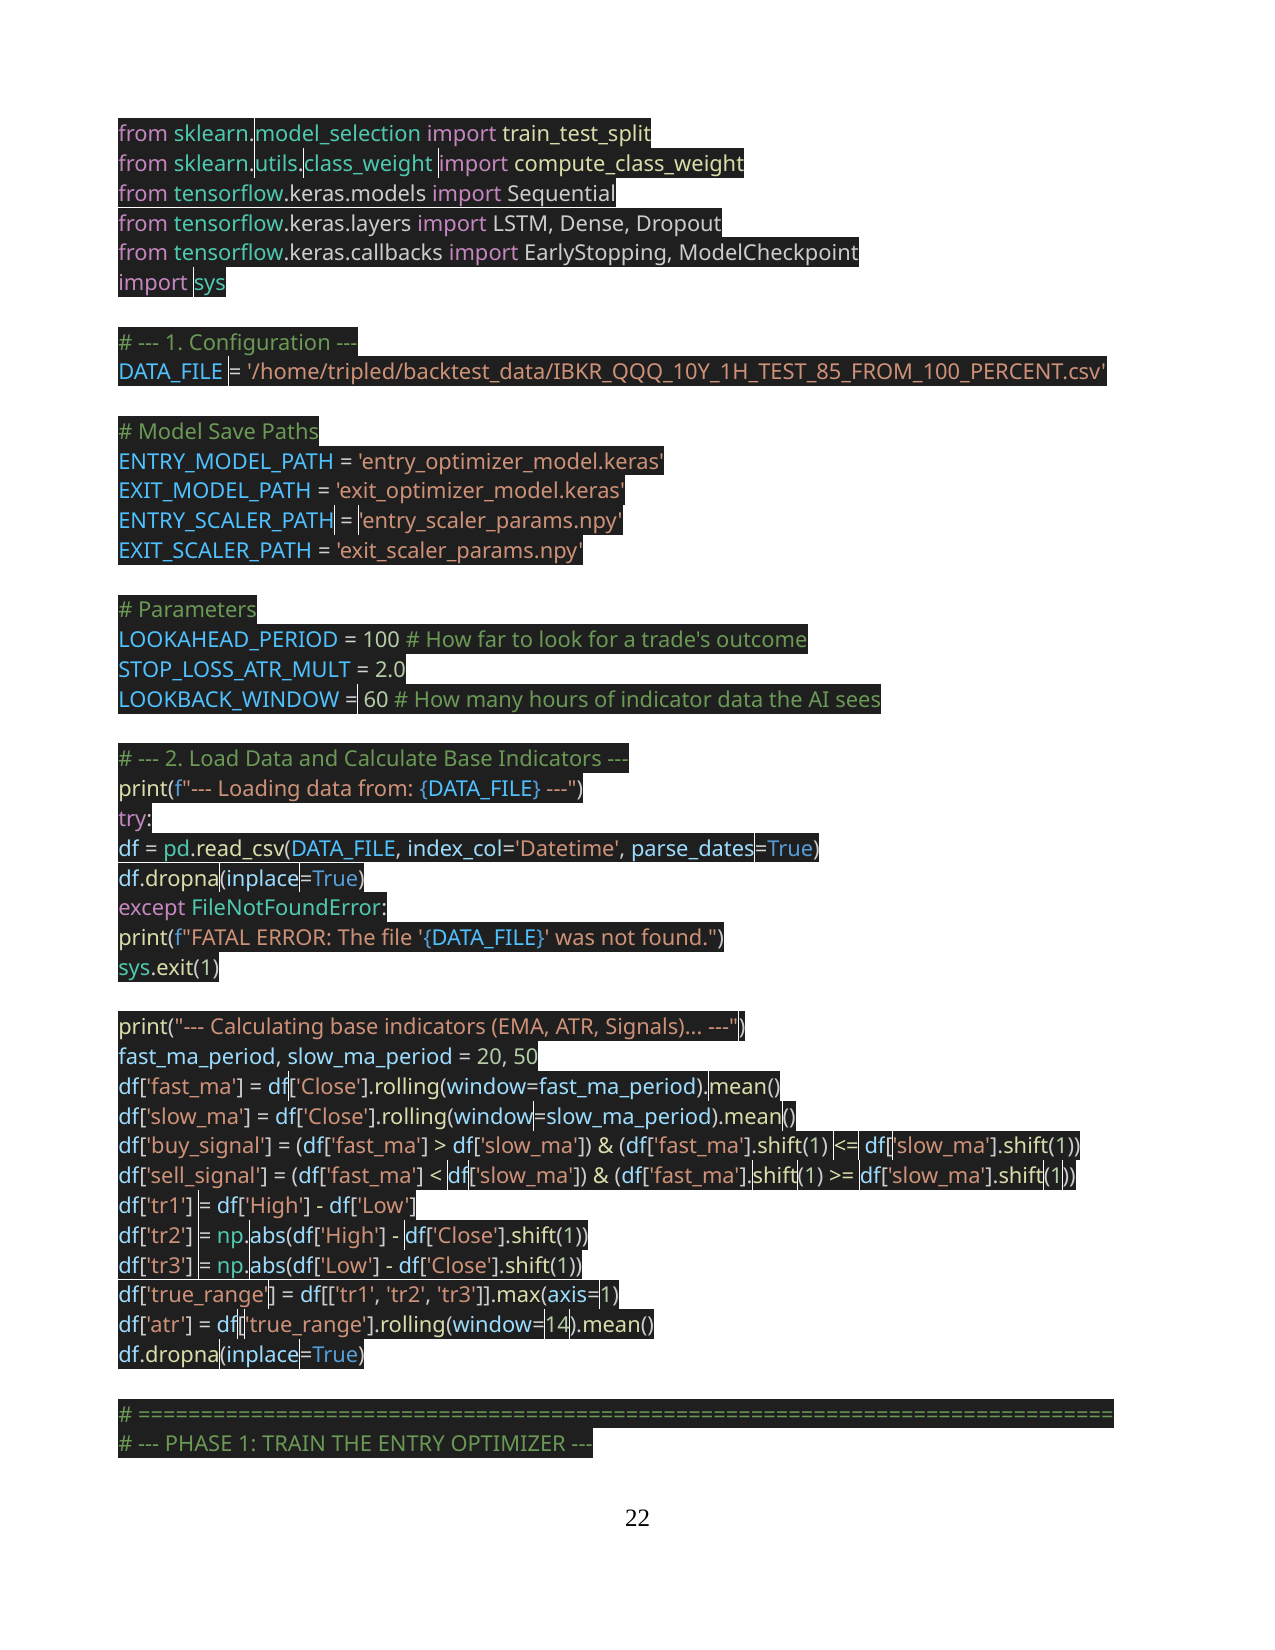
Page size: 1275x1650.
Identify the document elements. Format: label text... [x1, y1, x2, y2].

text EXIT_SCALER_PATH = 'exit_scaler_params.npy' [118, 535, 1157, 565]
text # --- 2. Load Data and Calculate Base Indicators --- [118, 743, 1157, 773]
text from sklearn.utils.class_weight import compute_class_weight [118, 148, 1157, 178]
text df['tr3'] = np.abs(df['Low'] - df['Close'].shift(1)) [118, 1250, 1157, 1279]
text try: [118, 803, 1157, 833]
text sys.exit(1) [118, 952, 1157, 982]
text print(f"--- Loading data from: {DATA_FILE} ---") [118, 773, 1157, 803]
text from tensorflow.keras.layers import LSTM, Dense, Dropout [118, 207, 1157, 237]
text df['fast_ma'] = df['Close'].rolling(window=fast_ma_period).mean() [118, 1071, 1157, 1101]
text from tensorflow.keras.callbacks import EarlyStopping, ModelCheckpoint [118, 237, 1157, 267]
text DATA_FILE = '/home/tripled/backtest_data/IBKR_QQQ_10Y_1H_TEST_85_FROM_100_PERCENT.csv' [118, 356, 1157, 386]
text df.dropna(inplace=True) [118, 1339, 1157, 1369]
text df['slow_ma'] = df['Close'].rolling(window=slow_ma_period).mean() [118, 1101, 1157, 1131]
text print(f"FATAL ERROR: The file '{DATA_FILE}' was not found.") [118, 922, 1157, 952]
text df['tr1'] = df['High'] - df['Low'] [118, 1190, 1157, 1220]
text df.dropna(inplace=True) [118, 862, 1157, 892]
text df['tr2'] = np.abs(df['High'] - df['Close'].shift(1)) [118, 1220, 1157, 1250]
text # --- 1. Configuration --- [118, 327, 1157, 356]
text # ============================================================================== [118, 1398, 1157, 1428]
text print("--- Calculating base indicators (EMA, ATR, Signals)... ---") [118, 1011, 1157, 1041]
text LOOKAHEAD_PERIOD = 100 # How far to look for a trade's outcome [118, 624, 1157, 654]
text df = pd.read_csv(DATA_FILE, index_col='Datetime', parse_dates=True) [118, 833, 1157, 862]
text # Model Save Paths [118, 416, 1157, 446]
text ENTRY_MODEL_PATH = 'entry_optimizer_model.keras' [118, 446, 1157, 475]
text ENTRY_SCALER_PATH = 'entry_scaler_params.npy' [118, 505, 1157, 535]
text # Parameters [118, 594, 1157, 624]
text fast_ma_period, slow_ma_period = 20, 50 [118, 1041, 1157, 1071]
text except FileNotFoundError: [118, 892, 1157, 922]
text from sklearn.model_selection import train_test_split [118, 118, 1157, 148]
text EXIT_MODEL_PATH = 'exit_optimizer_model.keras' [118, 475, 1157, 505]
text df['buy_signal'] = (df['fast_ma'] > df['slow_ma']) & (df['fast_ma'].shift(1) <= df['slow_ma'].shift(1)) [118, 1131, 1157, 1160]
text df['true_range'] = df[['tr1', 'tr2', 'tr3']].max(axis=1) [118, 1279, 1157, 1309]
text df['sell_signal'] = (df['fast_ma'] < df['slow_ma']) & (df['fast_ma'].shift(1) >= df['slow_ma'].shift(1)) [118, 1160, 1157, 1190]
text df['atr'] = df['true_range'].rolling(window=14).mean() [118, 1309, 1157, 1339]
text # --- PHASE 1: TRAIN THE ENTRY OPTIMIZER --- [118, 1428, 1157, 1458]
text STOP_LOSS_ATR_MULT = 2.0 [118, 654, 1157, 684]
text from tensorflow.keras.models import Sequential [118, 178, 1157, 207]
text LOOKBACK_WINDOW = 60 # How many hours of indicator data the AI sees [118, 684, 1157, 714]
text import sys [118, 267, 1157, 297]
